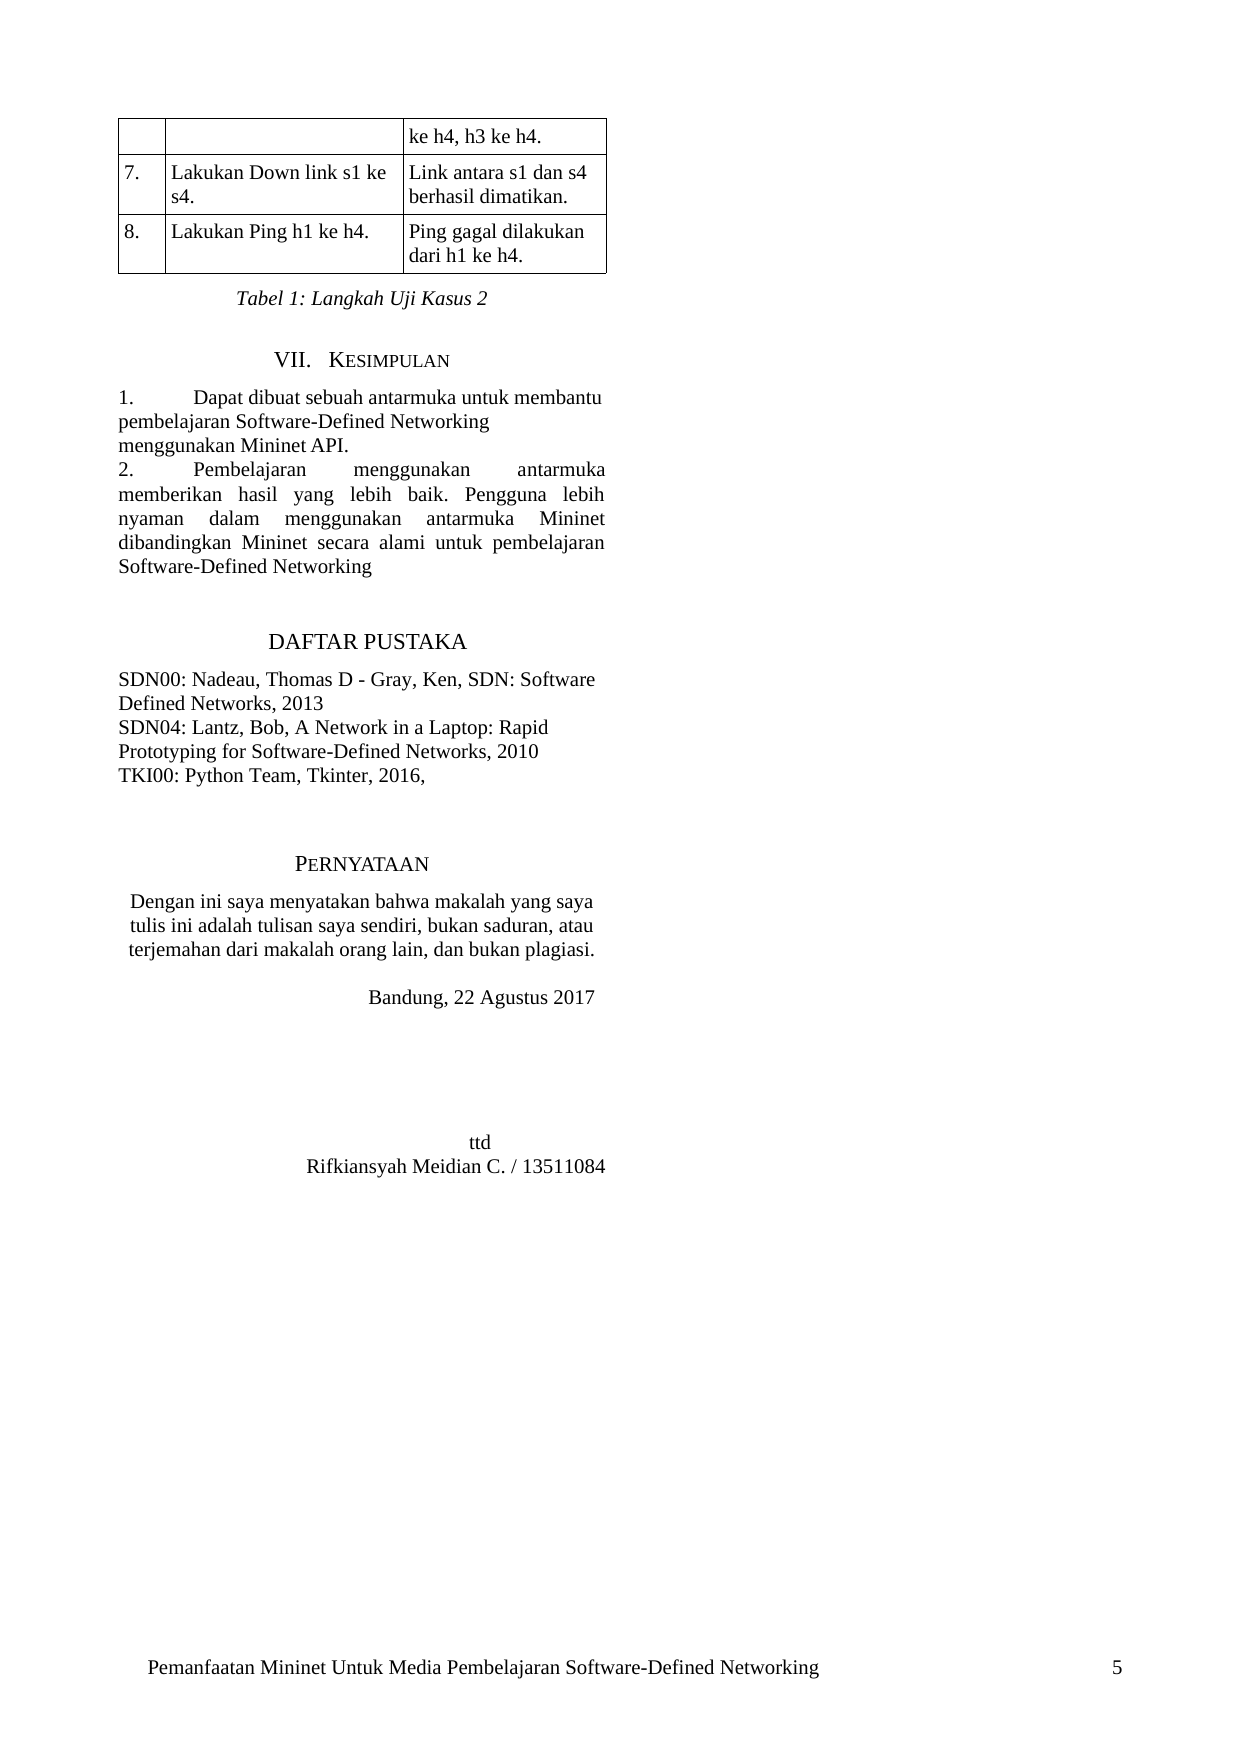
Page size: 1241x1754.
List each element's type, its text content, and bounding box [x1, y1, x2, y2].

text SDN04: Lantz, Bob, A Network in a Laptop: Rapid Prototyping for Software-Defined Networks, 2010 [118, 715, 620, 763]
text SDN00: Nadeau, Thomas D - Gray, Ken, SDN: Software Defined Networks, 2013 [118, 667, 620, 715]
table_cell Lakukan Ping h1 ke h4. [166, 215, 403, 273]
subtitle VII. Kesimpulan [118, 346, 605, 373]
text Tabel 1: Langkah Uji Kasus 2 [118, 286, 605, 310]
table_cell Link antara s1 dan s4 berhasil dimatikan. [404, 155, 606, 213]
text ttd [118, 1130, 605, 1154]
table_cell ke h4, h3 ke h4. [404, 119, 606, 154]
table_cell Lakukan Down link s1 ke s4. [166, 155, 403, 213]
subtitle DAFTAR PUSTAKA [118, 628, 1122, 654]
table_cell [166, 119, 403, 154]
table_cell 8. [119, 215, 165, 273]
text TKI00: Python Team, Tkinter, 2016, [118, 763, 620, 787]
text Rifkiansyah Meidian C. / 13511084 [118, 1154, 605, 1178]
text 1. Dapat dibuat sebuah antarmuka untuk membantu pembelajaran Software-Defined Networking menggunakan Mininet API. [118, 385, 605, 457]
text Bandung, 22 Agustus 2017 [118, 985, 605, 1009]
text 2. Pembelajaran menggunakan antarmuka memberikan hasil yang lebih baik. Pengguna lebih nyaman dalam menggunakan antarmuka Mininet dibandingkan Mininet secara alami untuk pembelajaran Software-Defined Networking [118, 457, 605, 578]
text Dengan ini saya menyatakan bahwa makalah yang saya tulis ini adalah tulisan saya sendiri, bukan saduran, atau terjemahan dari makalah orang lain, dan bukan plagiasi. [118, 889, 605, 961]
subtitle PeRNYATAAN [118, 850, 605, 877]
table_cell [119, 119, 165, 154]
table_cell 7. [119, 155, 165, 213]
table_cell Ping gagal dilakukan dari h1 ke h4. [404, 215, 606, 273]
